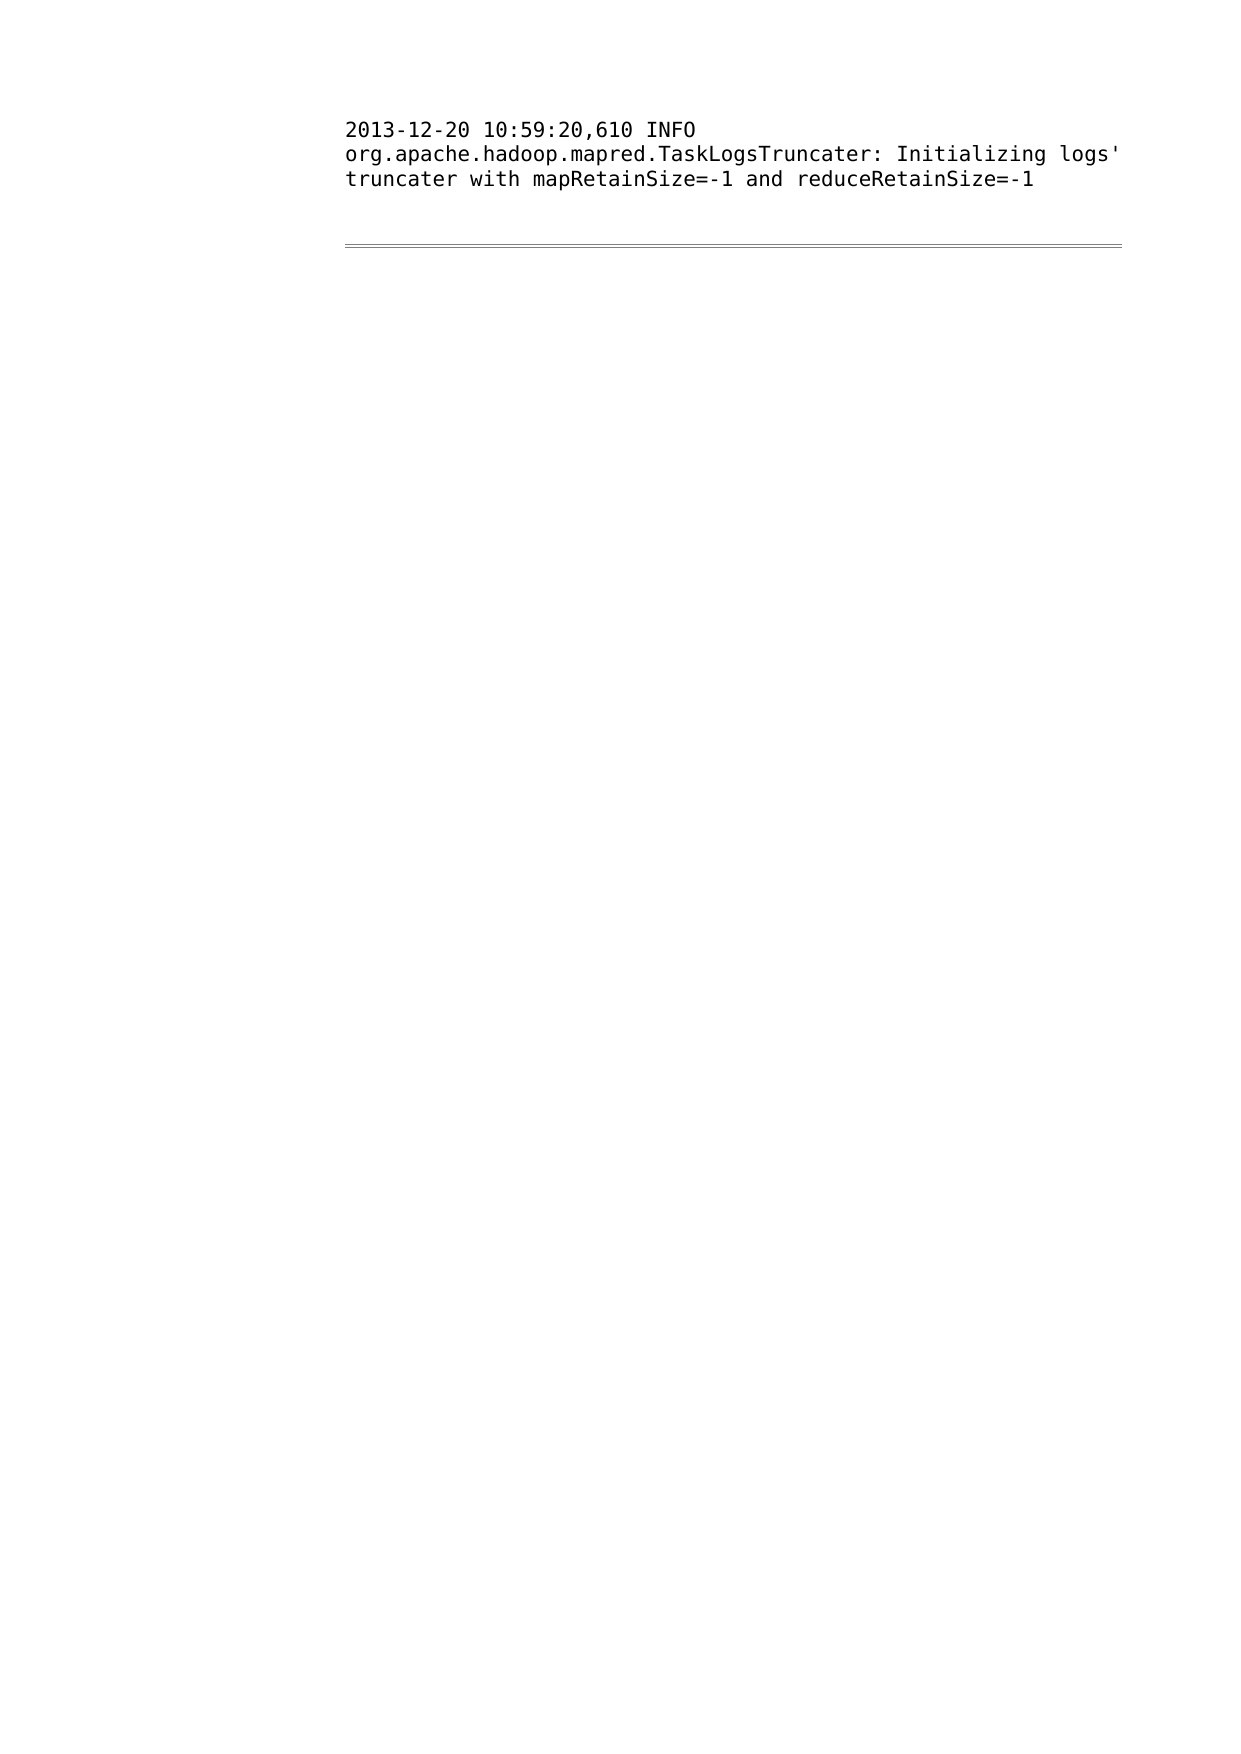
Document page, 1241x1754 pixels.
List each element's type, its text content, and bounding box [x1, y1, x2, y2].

text 2013-12-20 10:59:20,610 INFO org.apache.hadoop.mapred.TaskLogsTruncater: Initializing logs' truncater with mapRetainSize=-1 and reduceRetainSize=-1 [345, 118, 1122, 191]
